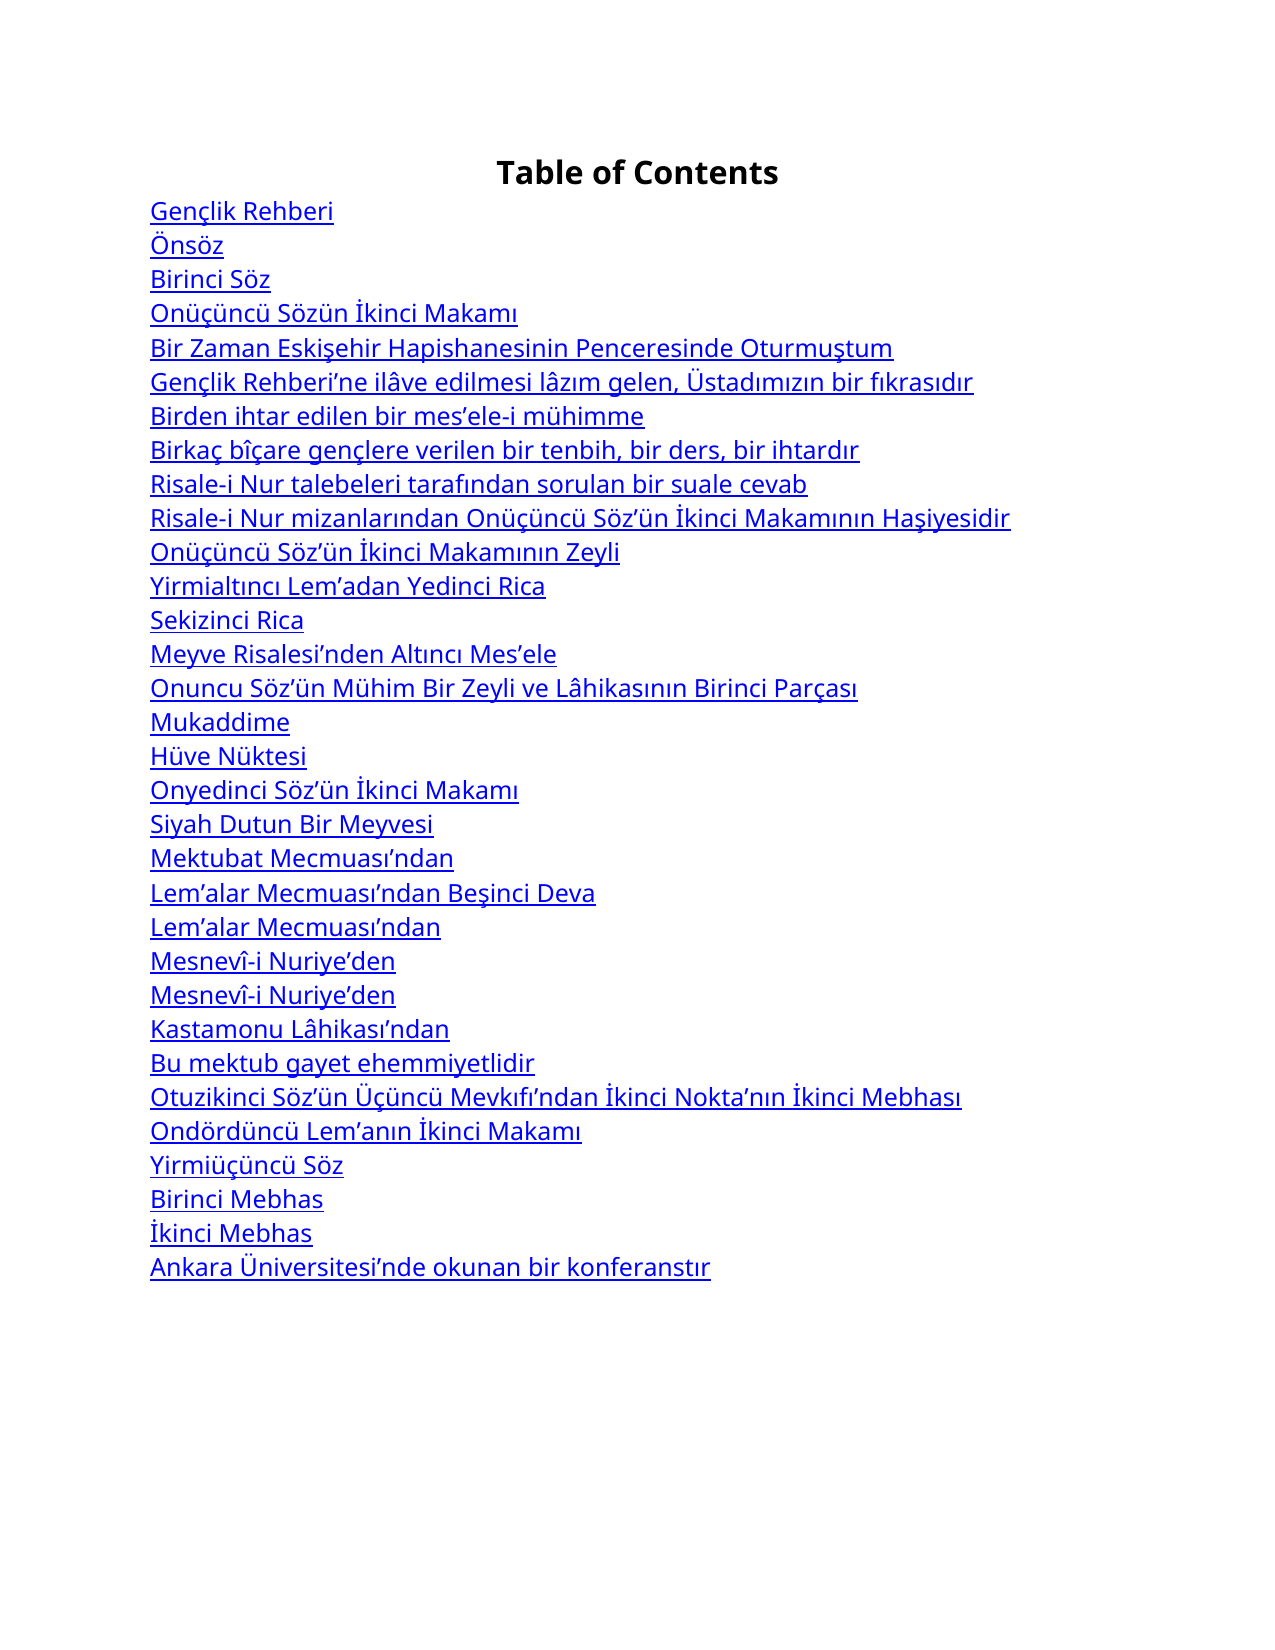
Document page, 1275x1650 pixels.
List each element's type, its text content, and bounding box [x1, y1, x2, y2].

text Lem’alar Mecmuası’ndan [150, 909, 1125, 943]
text Risale-i Nur talebeleri tarafından sorulan bir suale cevab [150, 466, 1125, 501]
text Gençlik Rehberi [150, 194, 1125, 228]
text Mektubat Mecmuası’ndan [150, 841, 1125, 875]
text Birinci Mebhas [150, 1182, 1125, 1216]
text Hüve Nüktesi [150, 739, 1125, 773]
text Mesnevî-i Nuriye’den [150, 943, 1125, 977]
text Kastamonu Lâhikası’ndan [150, 1011, 1125, 1046]
text Mukaddime [150, 705, 1125, 739]
text Meyve Risalesi’nden Altıncı Mes’ele [150, 637, 1125, 671]
text İkinci Mebhas [150, 1216, 1125, 1250]
text Otuzikinci Söz’ün Üçüncü Mevkıfı’ndan İkinci Nokta’nın İkinci Mebhası [150, 1079, 1125, 1114]
text Onuncu Söz’ün Mühim Bir Zeyli ve Lâhikasının Birinci Parçası [150, 671, 1125, 705]
text Lem’alar Mecmuası’ndan Beşinci Deva [150, 875, 1125, 909]
text Sekizinci Rica [150, 603, 1125, 637]
text Onyedinci Söz’ün İkinci Makamı [150, 773, 1125, 807]
text Ankara Üniversitesi’nde okunan bir konferanstır [150, 1250, 1125, 1284]
text Yirmiüçüncü Söz [150, 1148, 1125, 1182]
text Siyah Dutun Bir Meyvesi [150, 807, 1125, 841]
text Onüçüncü Söz’ün İkinci Makamının Zeyli [150, 534, 1125, 569]
text Bir Zaman Eskişehir Hapishanesinin Penceresinde Oturmuştum [150, 330, 1125, 364]
text Önsöz [150, 228, 1125, 262]
text Mesnevî-i Nuriye’den [150, 977, 1125, 1011]
subtitle Table of Contents [150, 150, 1125, 194]
text Bu mektub gayet ehemmiyetlidir [150, 1046, 1125, 1079]
text Yirmialtıncı Lem’adan Yedinci Rica [150, 569, 1125, 603]
text Birden ihtar edilen bir mes’ele-i mühimme [150, 398, 1125, 432]
text Risale-i Nur mizanlarından Onüçüncü Söz’ün İkinci Makamının Haşiyesidir [150, 501, 1125, 534]
text Birkaç bîçare gençlere verilen bir tenbih, bir ders, bir ihtardır [150, 432, 1125, 466]
text Onüçüncü Sözün İkinci Makamı [150, 296, 1125, 330]
text Birinci Söz [150, 262, 1125, 296]
text Ondördüncü Lem’anın İkinci Makamı [150, 1114, 1125, 1148]
text Gençlik Rehberi’ne ilâve edilmesi lâzım gelen, Üstadımızın bir fıkrasıdır [150, 364, 1125, 398]
